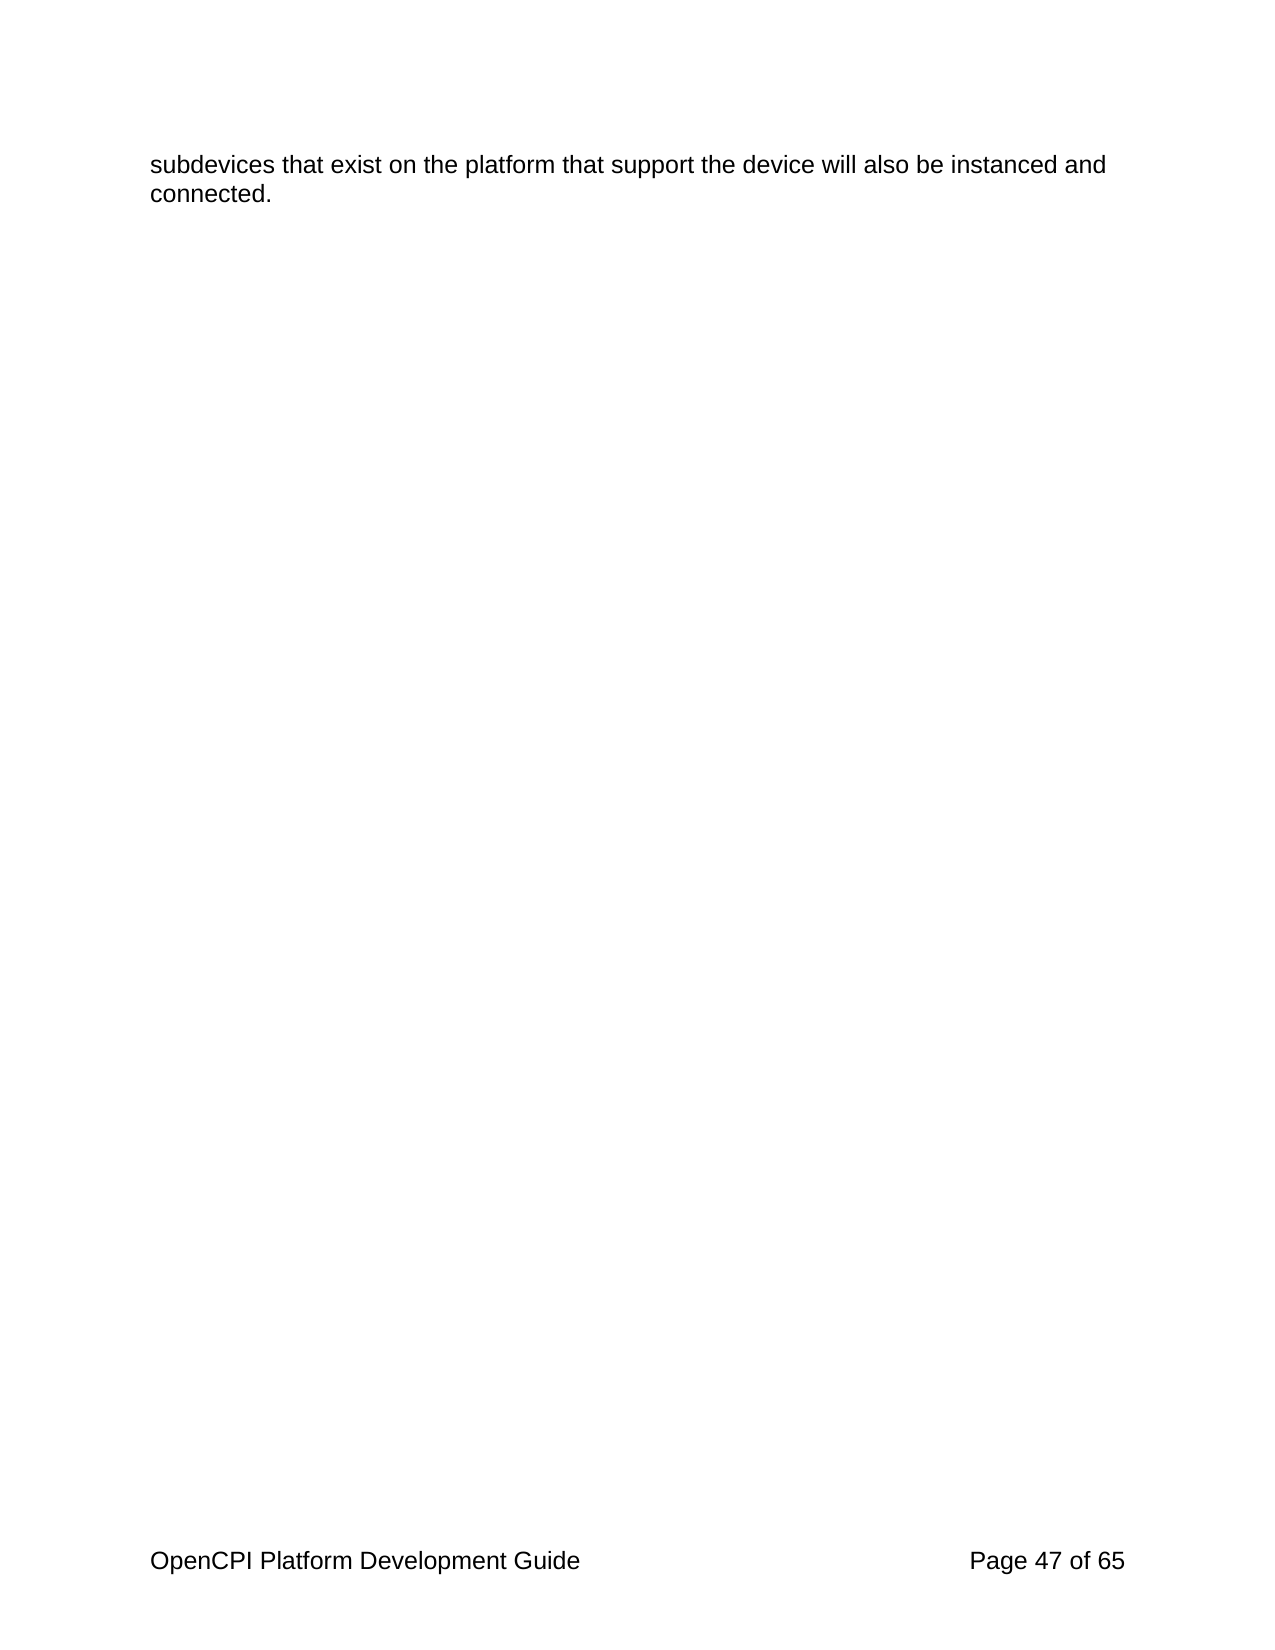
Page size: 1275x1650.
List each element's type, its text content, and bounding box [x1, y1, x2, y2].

text subdevices that exist on the platform that support the device will also be instanced and connected. [150, 150, 1125, 207]
